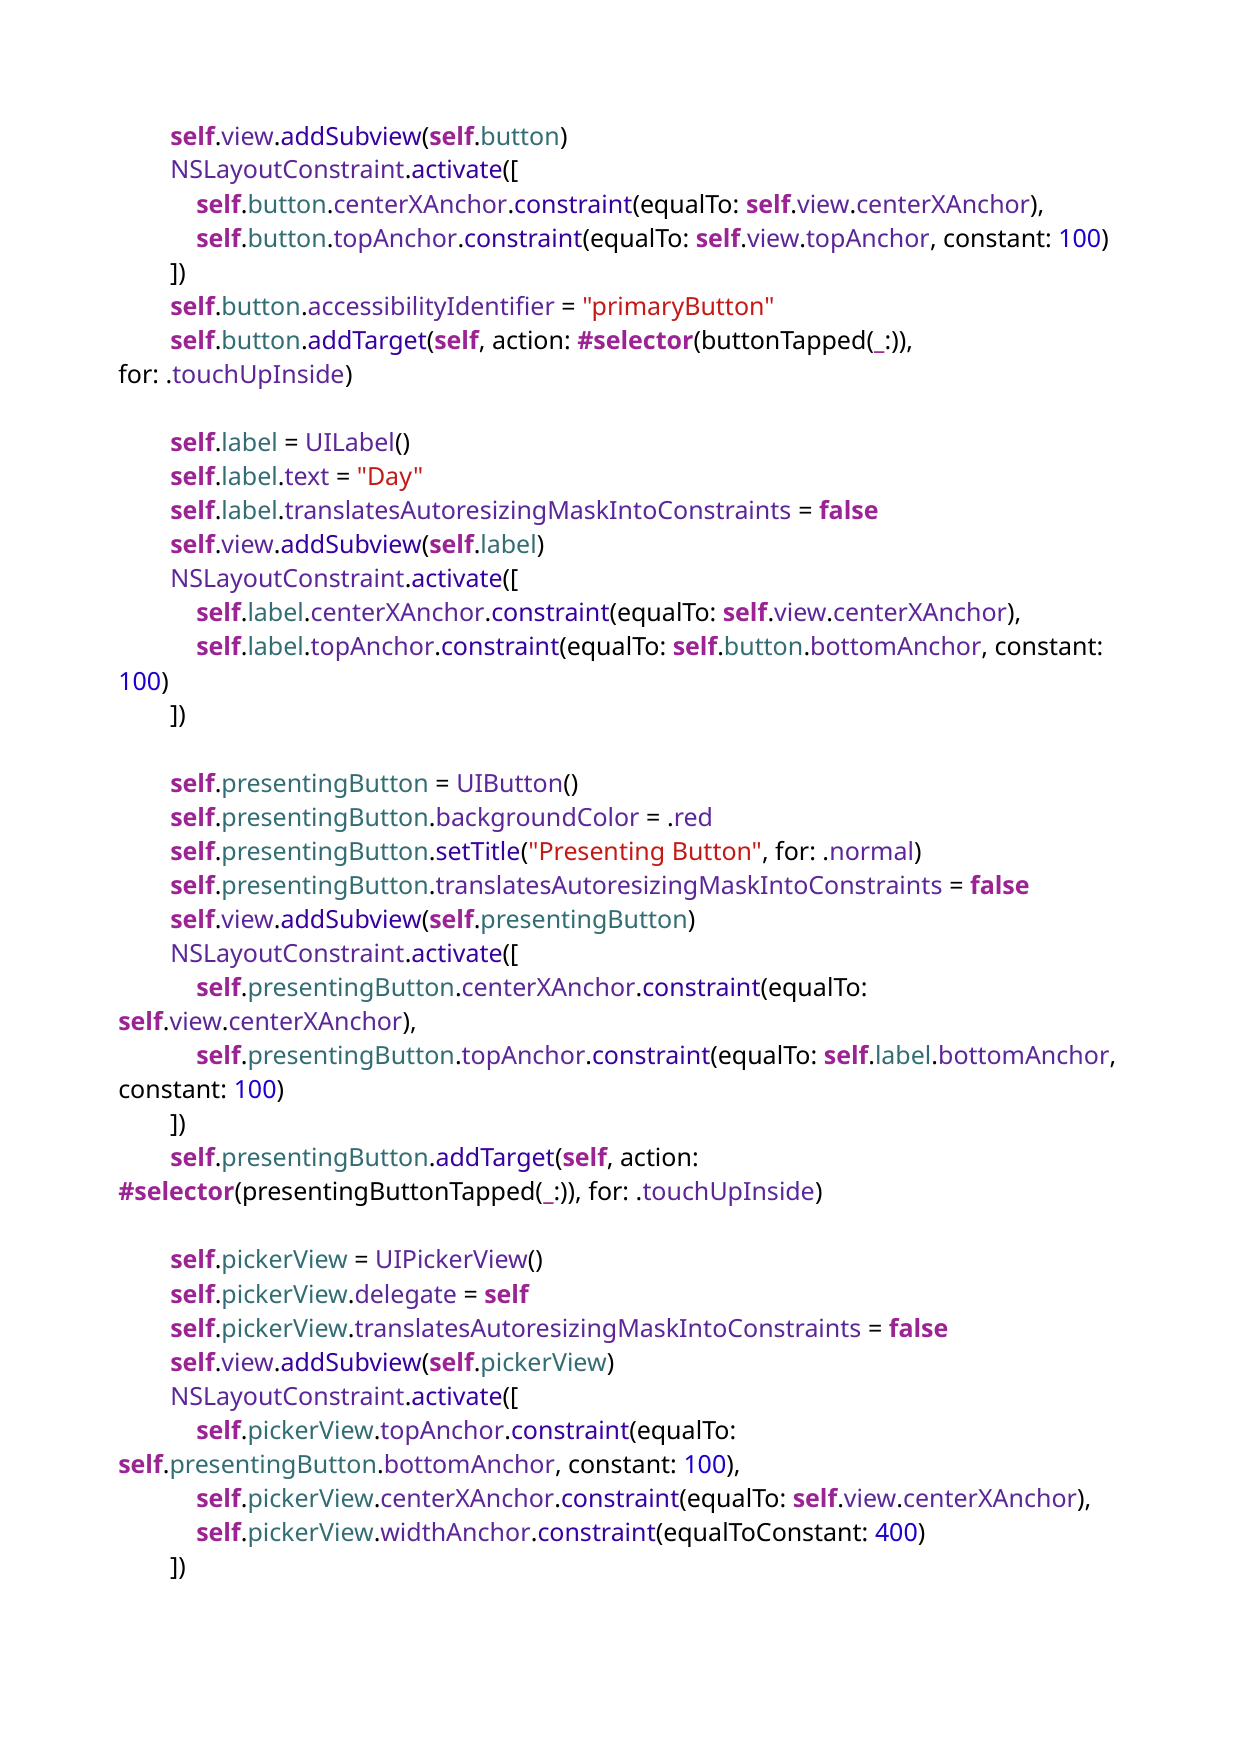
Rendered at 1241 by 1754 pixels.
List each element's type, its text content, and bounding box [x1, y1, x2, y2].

text self.presentingButton.setTitle("Presenting Button", for: .normal) [118, 833, 1122, 867]
text self.presentingButton.centerXAnchor.constraint(equalTo: self.view.centerXAnchor), [118, 970, 1122, 1038]
text self.pickerView.topAnchor.constraint(equalTo: self.presentingButton.bottomAnchor, constant: 100), [118, 1412, 1122, 1481]
text ]) [118, 254, 1122, 288]
text self.pickerView.translatesAutoresizingMaskIntoConstraints = false [118, 1310, 1122, 1344]
text ]) [118, 697, 1122, 731]
text self.button.topAnchor.constraint(equalTo: self.view.topAnchor, constant: 100) [118, 220, 1122, 254]
text self.button.addTarget(self, action: #selector(buttonTapped(_:)), for: .touchUpInside) [118, 322, 1122, 391]
text self.view.addSubview(self.label) [118, 527, 1122, 561]
text self.pickerView.centerXAnchor.constraint(equalTo: self.view.centerXAnchor), [118, 1481, 1122, 1515]
text self.button.centerXAnchor.constraint(equalTo: self.view.centerXAnchor), [118, 186, 1122, 220]
text self.pickerView.delegate = self [118, 1276, 1122, 1310]
text self.label.translatesAutoresizingMaskIntoConstraints = false [118, 493, 1122, 527]
text self.button.accessibilityIdentifier = "primaryButton" [118, 288, 1122, 322]
text ]) [118, 1106, 1122, 1140]
text self.view.addSubview(self.button) [118, 118, 1122, 152]
text self.label.text = "Day" [118, 459, 1122, 493]
text self.view.addSubview(self.pickerView) [118, 1344, 1122, 1378]
text ]) [118, 1549, 1122, 1583]
text self.presentingButton.backgroundColor = .red [118, 799, 1122, 833]
text self.label.centerXAnchor.constraint(equalTo: self.view.centerXAnchor), [118, 595, 1122, 629]
text self.pickerView = UIPickerView() [118, 1242, 1122, 1276]
text self.presentingButton.addTarget(self, action: #selector(presentingButtonTapped(_:)), for: .touchUpInside) [118, 1140, 1122, 1208]
text self.presentingButton = UIButton() [118, 765, 1122, 799]
text self.presentingButton.translatesAutoresizingMaskIntoConstraints = false [118, 867, 1122, 902]
text NSLayoutConstraint.activate([ [118, 152, 1122, 186]
text self.view.addSubview(self.presentingButton) [118, 902, 1122, 936]
text NSLayoutConstraint.activate([ [118, 1378, 1122, 1412]
text self.label = UILabel() [118, 425, 1122, 459]
text NSLayoutConstraint.activate([ [118, 561, 1122, 595]
text self.label.topAnchor.constraint(equalTo: self.button.bottomAnchor, constant: 100) [118, 629, 1122, 697]
text self.presentingButton.topAnchor.constraint(equalTo: self.label.bottomAnchor, constant: 100) [118, 1038, 1122, 1106]
text NSLayoutConstraint.activate([ [118, 936, 1122, 970]
text self.pickerView.widthAnchor.constraint(equalToConstant: 400) [118, 1515, 1122, 1549]
